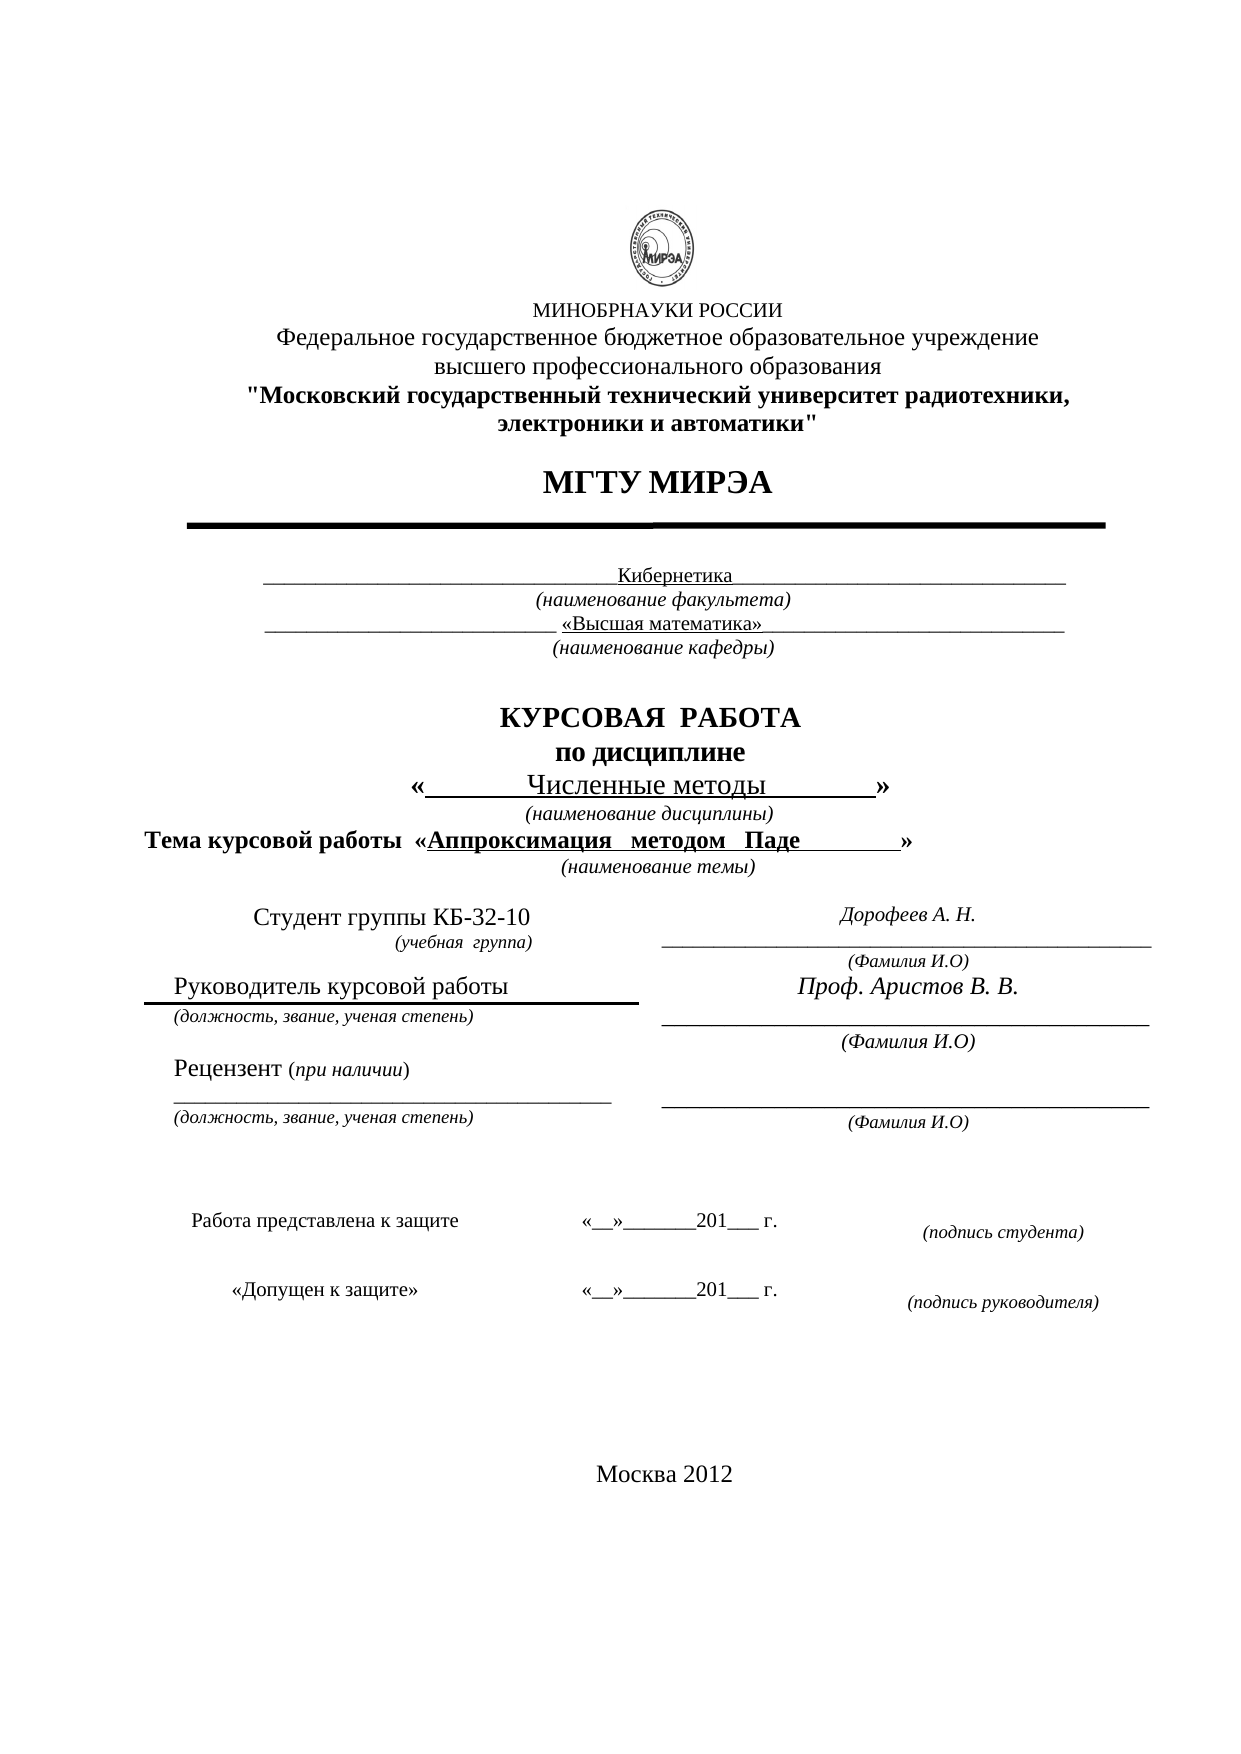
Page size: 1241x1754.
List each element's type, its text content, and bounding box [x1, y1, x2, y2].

table_cell [1157, 1132, 1168, 1156]
table_header [1166, 198, 1179, 297]
table_header [430, 198, 892, 297]
table_cell [650, 1132, 662, 1156]
table_header «__»_______201___ г. [517, 1197, 842, 1243]
table_cell Студент группы КБ-32-10 (учебная группа) [133, 902, 650, 971]
table_cell [1166, 297, 1179, 322]
table_cell Федеральное государственное бюджетное образовательное учреждение высшего профессионального образования "Московский государственный технический университет радиотехники, электроники и автоматики" МГТУ МИРЭА [149, 322, 1166, 563]
table_cell по дисциплине [1157, 734, 1168, 767]
picture [625, 205, 697, 290]
table_cell Рецензент (при наличии) __________________________________________ (должность, звание, ученая степень) [133, 1053, 650, 1132]
table_cell __________________________________Кибернетика________________________________ (наименование факультета) [149, 563, 1179, 611]
table_cell МИНОБРНАУКИ РОССИИ [149, 297, 1166, 322]
table_cell [1166, 322, 1179, 563]
table_cell (подпись руководителя) [842, 1267, 1167, 1312]
table_header КУРСОВАЯ РАБОТА [1157, 700, 1168, 734]
table_header (подпись студента) [842, 1197, 1167, 1243]
table_cell [842, 1243, 1167, 1267]
table_header [149, 198, 430, 297]
table_cell [517, 1243, 842, 1267]
table_header Работа представлена к защите [133, 1197, 517, 1243]
table_cell [133, 1243, 517, 1267]
table_cell «__»_______201___ г. [517, 1267, 842, 1312]
table_cell [133, 1132, 650, 1156]
table_header [892, 198, 1166, 297]
table_cell по дисциплине [133, 734, 144, 767]
table_header КУРСОВАЯ РАБОТА [133, 700, 144, 734]
table_cell Руководитель курсовой работы (должность, звание, ученая степень) [133, 971, 650, 1053]
table_cell ____________________________ «Высшая математика»_____________________________ (наименование кафедры) [149, 611, 1179, 659]
table_cell «Допущен к защите» [133, 1267, 517, 1312]
text Москва 2012 [162, 1459, 1166, 1488]
